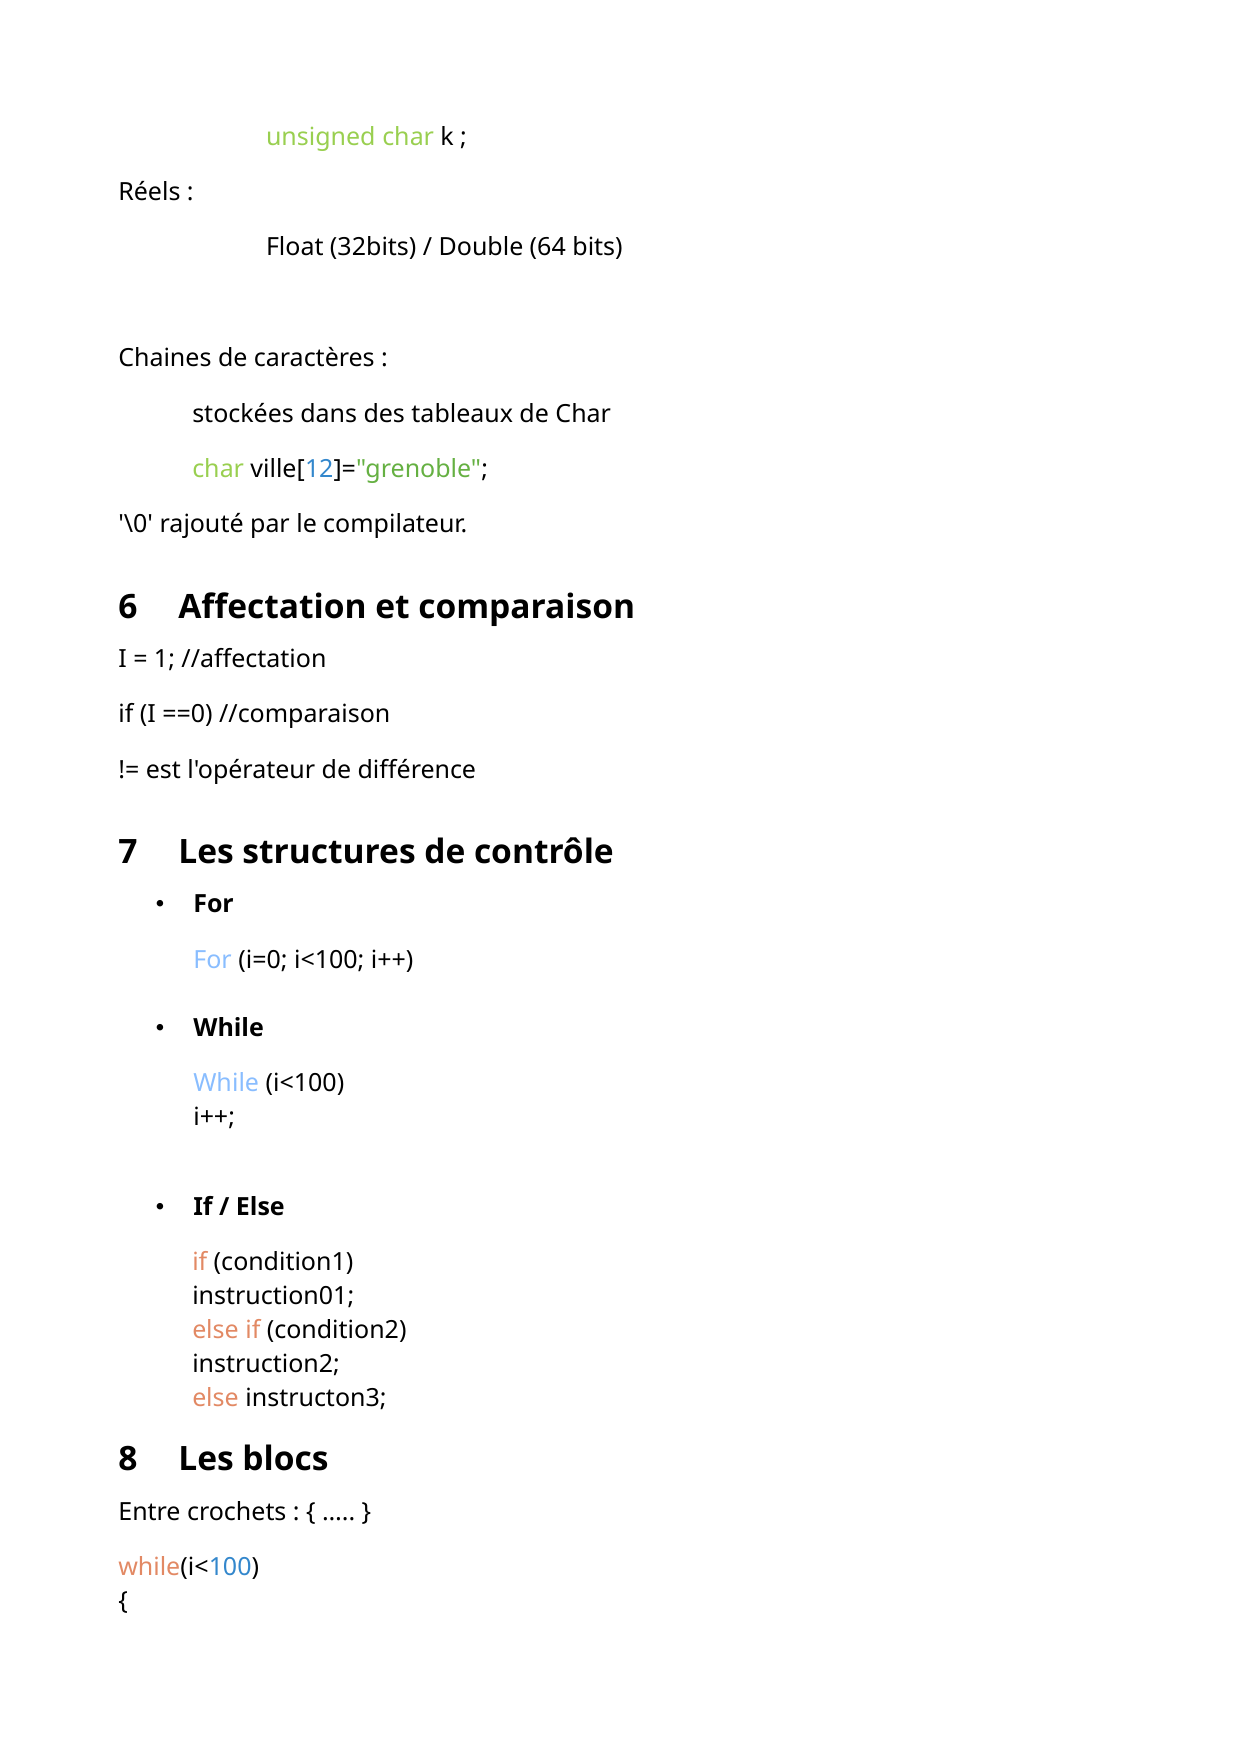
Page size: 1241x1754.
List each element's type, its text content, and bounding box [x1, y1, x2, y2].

text instruction01; [118, 1278, 1122, 1312]
text char ville[12]="grenoble"; [118, 451, 1122, 485]
text Chaines de caractères : [118, 340, 1122, 374]
text != est l'opérateur de différence [118, 751, 1122, 785]
text while(i<100) [118, 1548, 1122, 1583]
list If / Else [156, 1188, 1122, 1222]
list While (i<100) [156, 1065, 1122, 1099]
list For [156, 886, 1122, 920]
text stockées dans des tableaux de Char [118, 395, 1122, 429]
text I = 1; //affectation [118, 641, 1122, 674]
list For (i=0; i<100; i++) [156, 941, 1122, 975]
text '\0' rajouté par le compilateur. [118, 506, 1122, 540]
text Entre crochets : { ….. } [118, 1493, 1122, 1527]
text unsigned char k ; [118, 118, 1122, 152]
text else instructon3; [118, 1380, 1122, 1414]
text if (I ==0) //comparaison [118, 696, 1122, 730]
subtitle Affectation et comparaison [118, 582, 1122, 628]
list While [156, 1009, 1122, 1043]
list i++; [156, 1099, 1122, 1133]
text { [118, 1583, 1122, 1617]
text if (condition1) [118, 1244, 1122, 1278]
text Float (32bits) / Double (64 bits) [118, 229, 1122, 263]
subtitle Les blocs [118, 1435, 1122, 1481]
text Réels : [118, 173, 1122, 208]
text else if (condition2) [118, 1312, 1122, 1346]
text instruction2; [118, 1346, 1122, 1380]
subtitle Les structures de contrôle [118, 828, 1122, 873]
